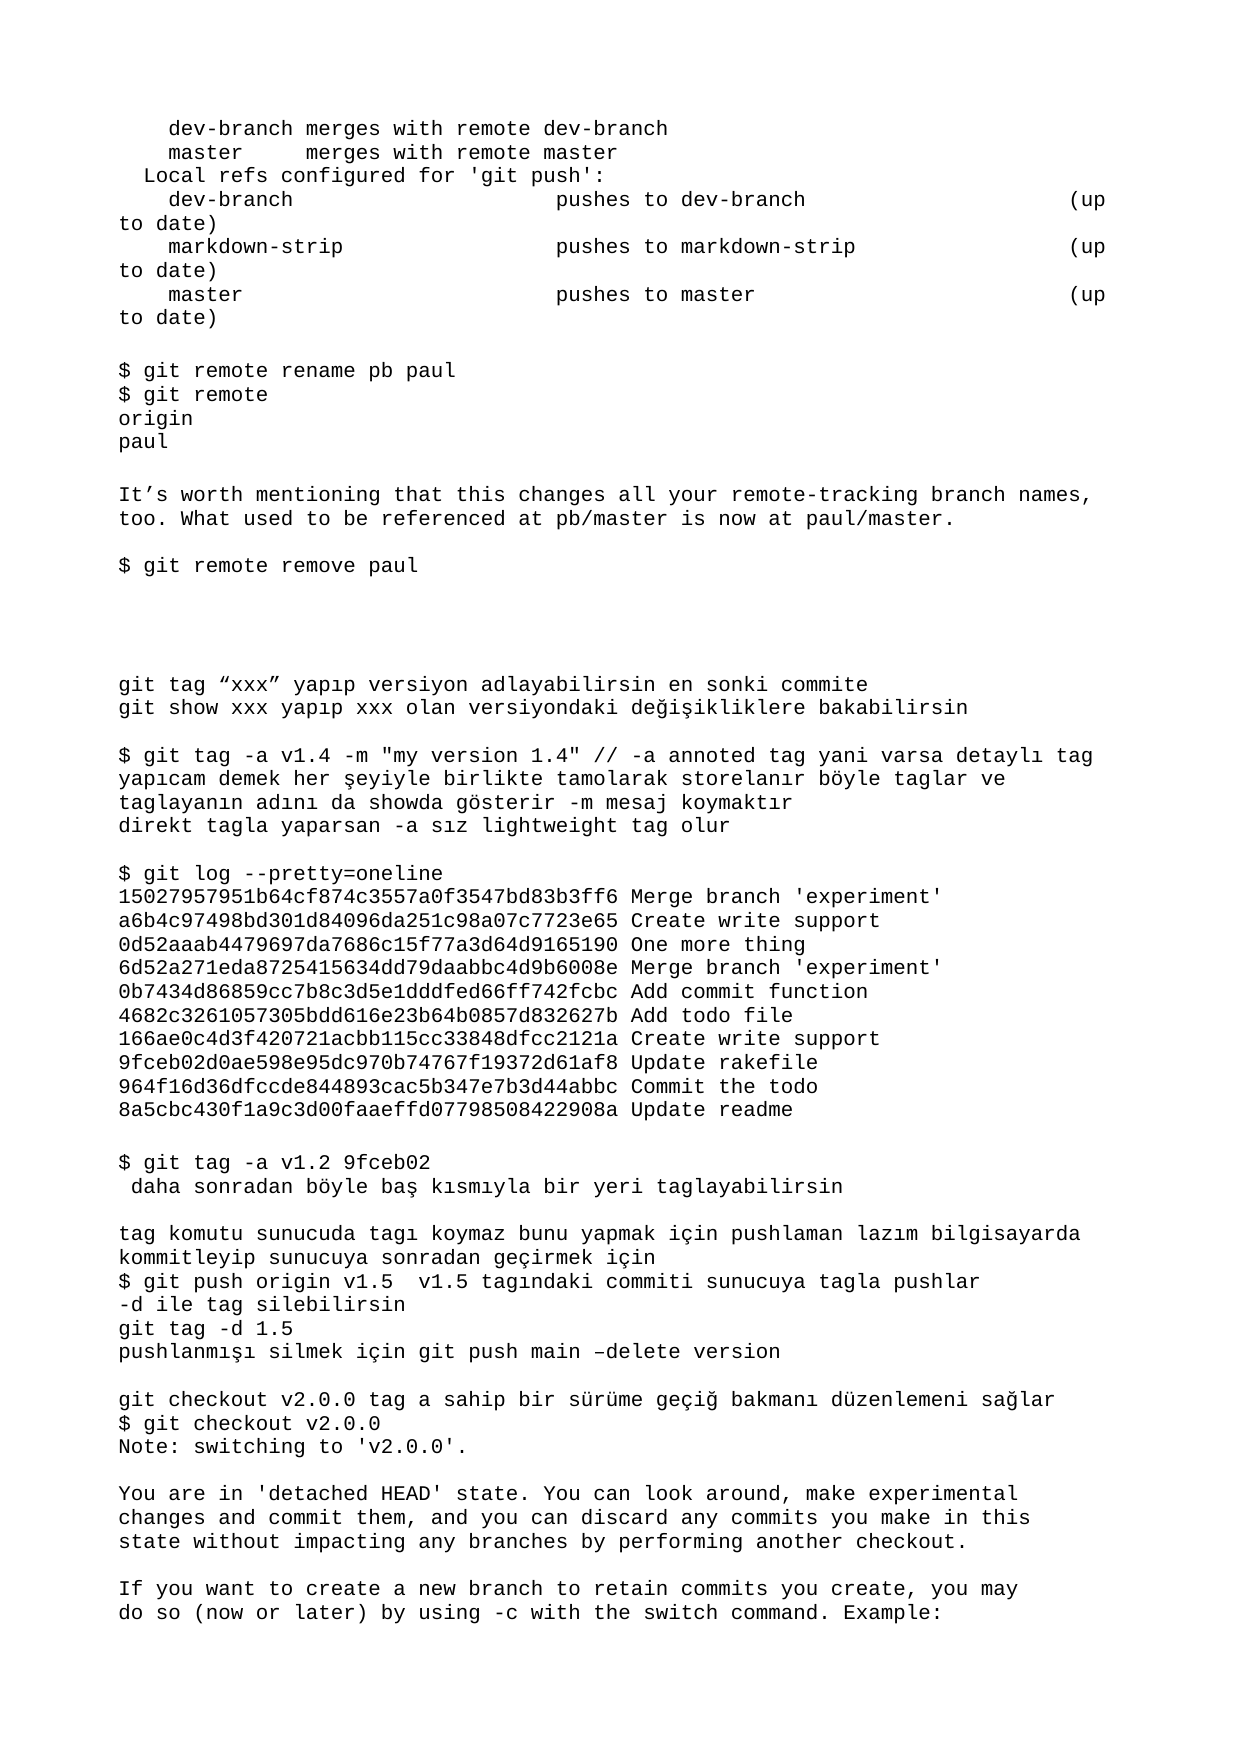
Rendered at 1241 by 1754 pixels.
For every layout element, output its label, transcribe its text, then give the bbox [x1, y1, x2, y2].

text $ git push origin v1.5 v1.5 tagındaki commiti sunucuya tagla pushlar [118, 1271, 1122, 1294]
text $ git tag -a v1.4 -m "my version 1.4" // -a annoted tag yani varsa detaylı tag yapıcam demek her şeyiyle birlikte tamolarak storelanır böyle taglar ve taglayanın adını da showda gösterir -m mesaj koymaktır [118, 744, 1122, 816]
text 0b7434d86859cc7b8c3d5e1dddfed66ff742fcbc Add commit function [118, 981, 1122, 1005]
text pushlanmışı silmek için git push main –delete version [118, 1342, 1122, 1365]
text $ git log --pretty=oneline [118, 863, 1122, 886]
text Note: switching to 'v2.0.0'. [118, 1436, 1122, 1460]
text git checkout v2.0.0 tag a sahip bir sürüme geçiğ bakmanı düzenlemeni sağlar [118, 1389, 1122, 1412]
text git show xxx yapıp xxx olan versiyondaki değişikliklere bakabilirsin [118, 697, 1122, 721]
text 8a5cbc430f1a9c3d00faaeffd07798508422908a Update readme [118, 1099, 1122, 1123]
text 9fceb02d0ae598e95dc970b74767f19372d61af8 Update rakefile [118, 1052, 1122, 1076]
text $ git remote [118, 384, 1122, 408]
text master merges with remote master [118, 142, 1122, 165]
text markdown-strip pushes to markdown-strip (up to date) [118, 236, 1122, 284]
text If you want to create a new branch to retain commits you create, you may [118, 1578, 1122, 1602]
text 6d52a271eda8725415634dd79daabbc4d9b6008e Merge branch 'experiment' [118, 957, 1122, 981]
text $ git checkout v2.0.0 [118, 1412, 1122, 1436]
text state without impacting any branches by performing another checkout. [118, 1531, 1122, 1554]
text Local refs configured for 'git push': [118, 165, 1122, 189]
text changes and commit them, and you can discard any commits you make in this [118, 1507, 1122, 1531]
text do so (now or later) by using -c with the switch command. Example: [118, 1602, 1122, 1625]
text daha sonradan böyle baş kısmıyla bir yeri taglayabilirsin [118, 1176, 1122, 1200]
text tag komutu sunucuda tagı koymaz bunu yapmak için pushlaman lazım bilgisayarda kommitleyip sunucuya sonradan geçirmek için [118, 1223, 1122, 1271]
text a6b4c97498bd301d84096da251c98a07c7723e65 Create write support [118, 910, 1122, 934]
text -d ile tag silebilirsin [118, 1294, 1122, 1318]
text $ git remote remove paul [118, 555, 1122, 579]
text 964f16d36dfccde844893cac5b347e7b3d44abbc Commit the todo [118, 1076, 1122, 1099]
text 166ae0c4d3f420721acbb115cc33848dfcc2121a Create write support [118, 1028, 1122, 1052]
text $ git tag -a v1.2 9fceb02 [118, 1152, 1122, 1176]
text paul [118, 431, 1122, 455]
text dev-branch pushes to dev-branch (up to date) [118, 189, 1122, 236]
text You are in 'detached HEAD' state. You can look around, make experimental [118, 1483, 1122, 1507]
text git tag “xxx” yapıp versiyon adlayabilirsin en sonki commite [118, 674, 1122, 697]
text dev-branch merges with remote dev-branch [118, 118, 1122, 142]
text 4682c3261057305bdd616e23b64b0857d832627b Add todo file [118, 1005, 1122, 1028]
text 15027957951b64cf874c3557a0f3547bd83b3ff6 Merge branch 'experiment' [118, 886, 1122, 910]
text It’s worth mentioning that this changes all your remote-tracking branch names, too. What used to be referenced at pb/master is now at paul/master. [118, 484, 1122, 532]
text direkt tagla yaparsan -a sız lightweight tag olur [118, 816, 1122, 839]
text master pushes to master (up to date) [118, 284, 1122, 331]
text 0d52aaab4479697da7686c15f77a3d64d9165190 One more thing [118, 934, 1122, 957]
text git tag -d 1.5 [118, 1318, 1122, 1342]
text $ git remote rename pb paul [118, 360, 1122, 384]
text origin [118, 408, 1122, 431]
